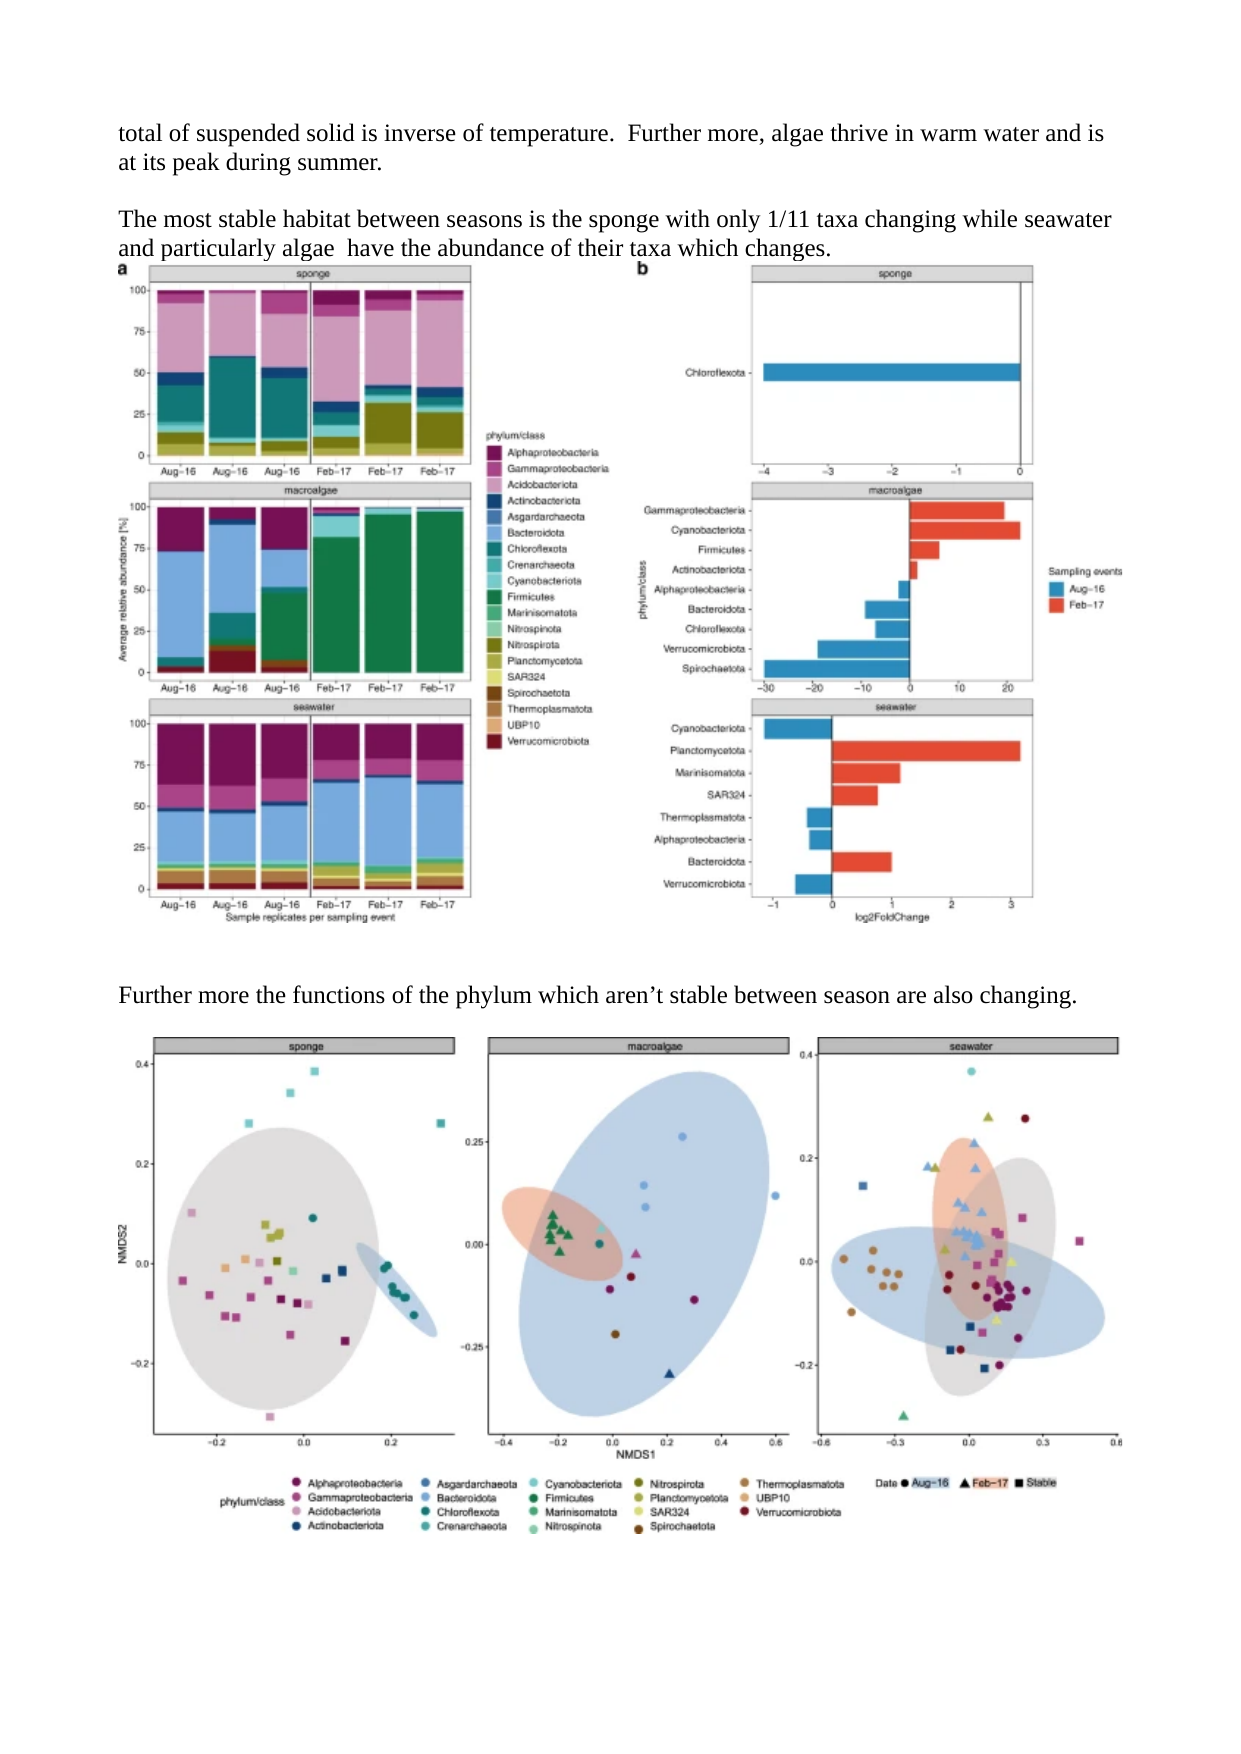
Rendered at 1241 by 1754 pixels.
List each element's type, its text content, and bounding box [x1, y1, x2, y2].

text The most stable habitat between seasons is the sponge with only 1/11 taxa changing while seawater and particularly algae have the abundance of their taxa which changes. [118, 204, 1122, 261]
text Further more the functions of the phylum which aren’t stable between season are also changing. [118, 980, 1122, 1009]
picture [118, 1037, 1123, 1534]
picture [118, 261, 1123, 923]
text total of suspended solid is inverse of temperature. Further more, algae thrive in warm water and is at its peak during summer. [118, 118, 1122, 176]
